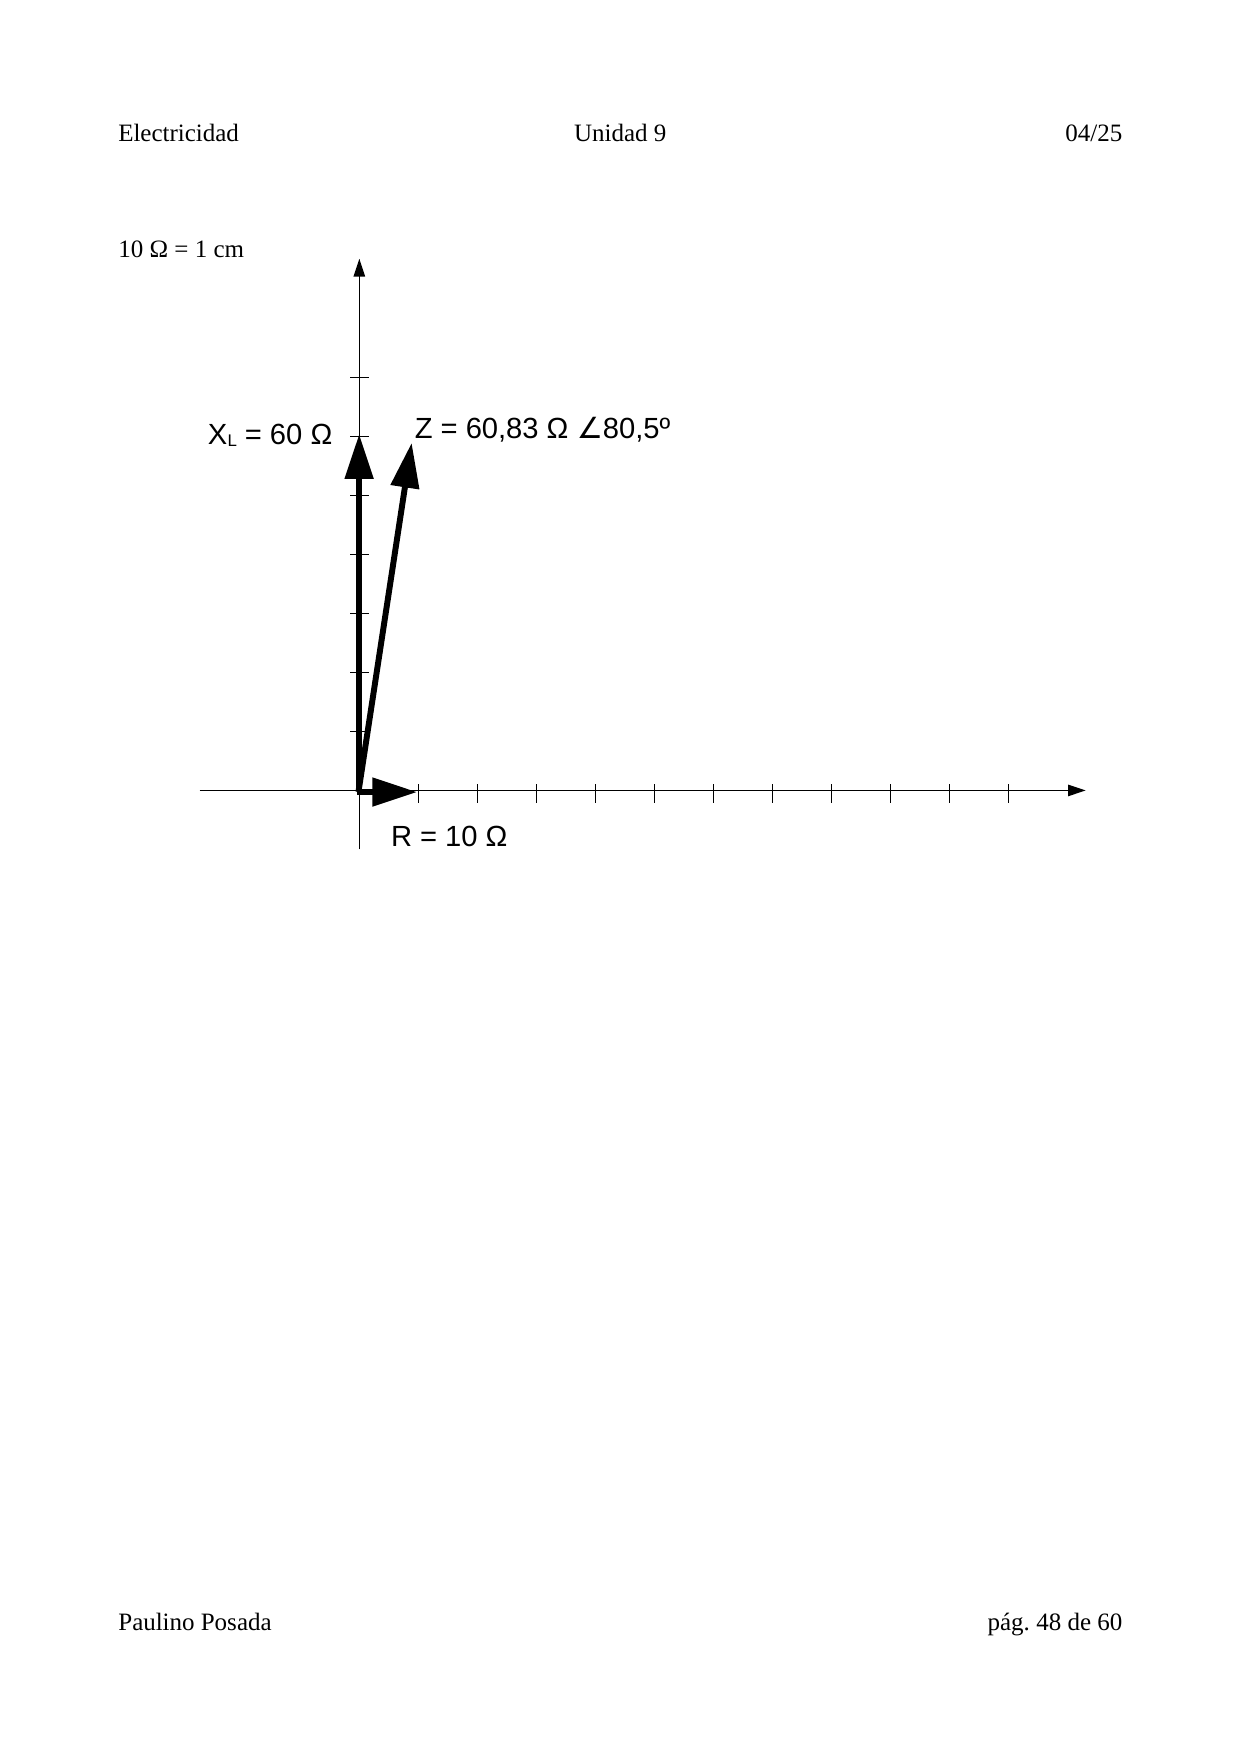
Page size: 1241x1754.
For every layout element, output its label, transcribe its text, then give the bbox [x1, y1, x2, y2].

text 10 Ω = 1 cm [118, 234, 1122, 263]
